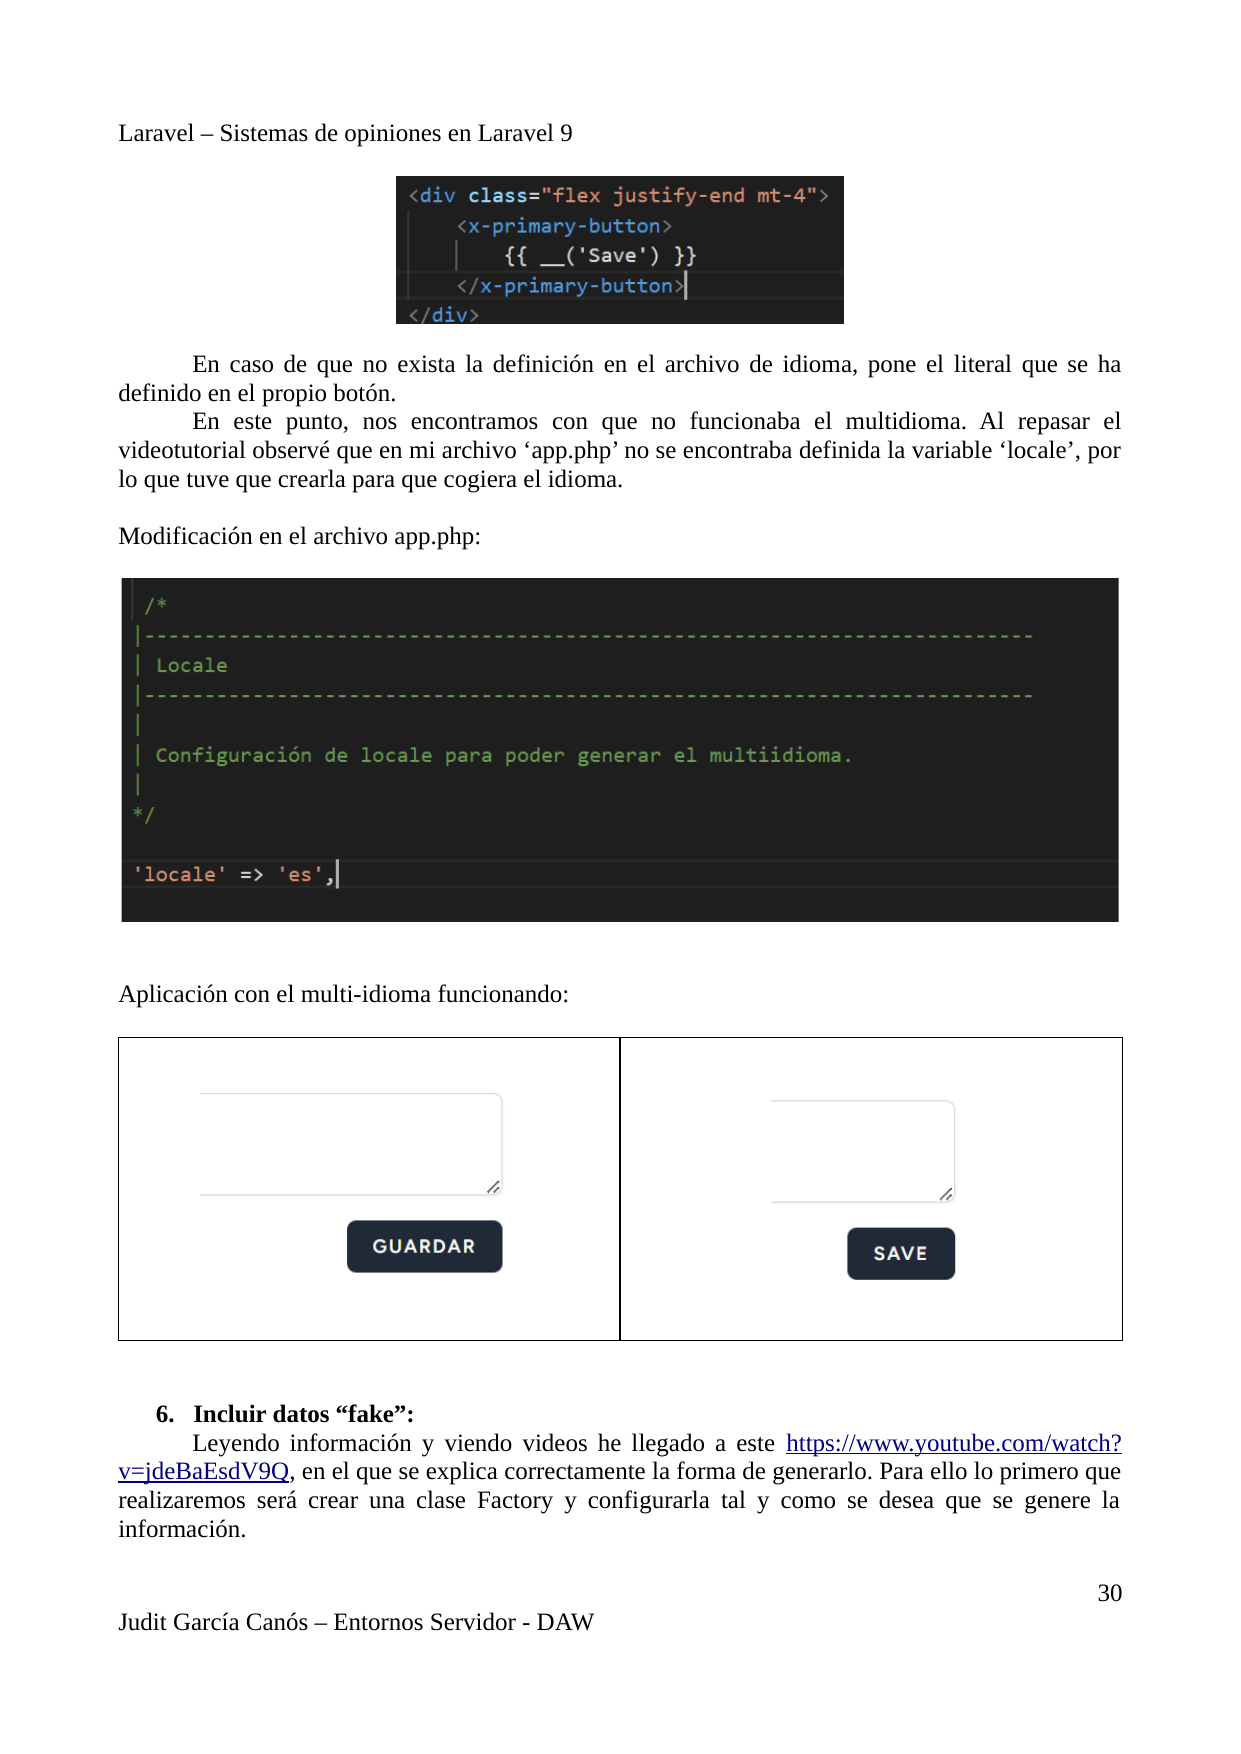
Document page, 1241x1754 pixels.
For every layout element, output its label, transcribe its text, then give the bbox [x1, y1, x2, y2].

table_header [621, 1038, 1122, 1340]
picture [771, 1043, 972, 1308]
list Incluir datos “fake”: [156, 1399, 1122, 1428]
text En caso de que no exista la definición en el archivo de idioma, pone el literal que se ha definido en el propio botón. [118, 349, 1122, 406]
picture [396, 176, 844, 324]
picture [200, 1043, 538, 1306]
text En este punto, nos encontramos con que no funcionaba el multidioma. Al repasar el videotutorial observé que en mi archivo ‘app.php’ no se encontraba definida la variable ‘locale’, por lo que tuve que crearla para que cogiera el idioma. [118, 406, 1122, 493]
table_header [119, 1038, 619, 1340]
text Aplicación con el multi-idioma funcionando: [118, 979, 1122, 1008]
text Modificación en el archivo app.php: [118, 521, 1122, 550]
text Leyendo información y viendo videos he llegado a este https://www.youtube.com/watch?v=jdeBaEsdV9Q, en el que se explica correctamente la forma de generarlo. Para ello lo primero que realizaremos será crear una clase Factory y configurarla tal y como se desea que se genere la información. [118, 1428, 1122, 1543]
picture [121, 578, 1119, 922]
